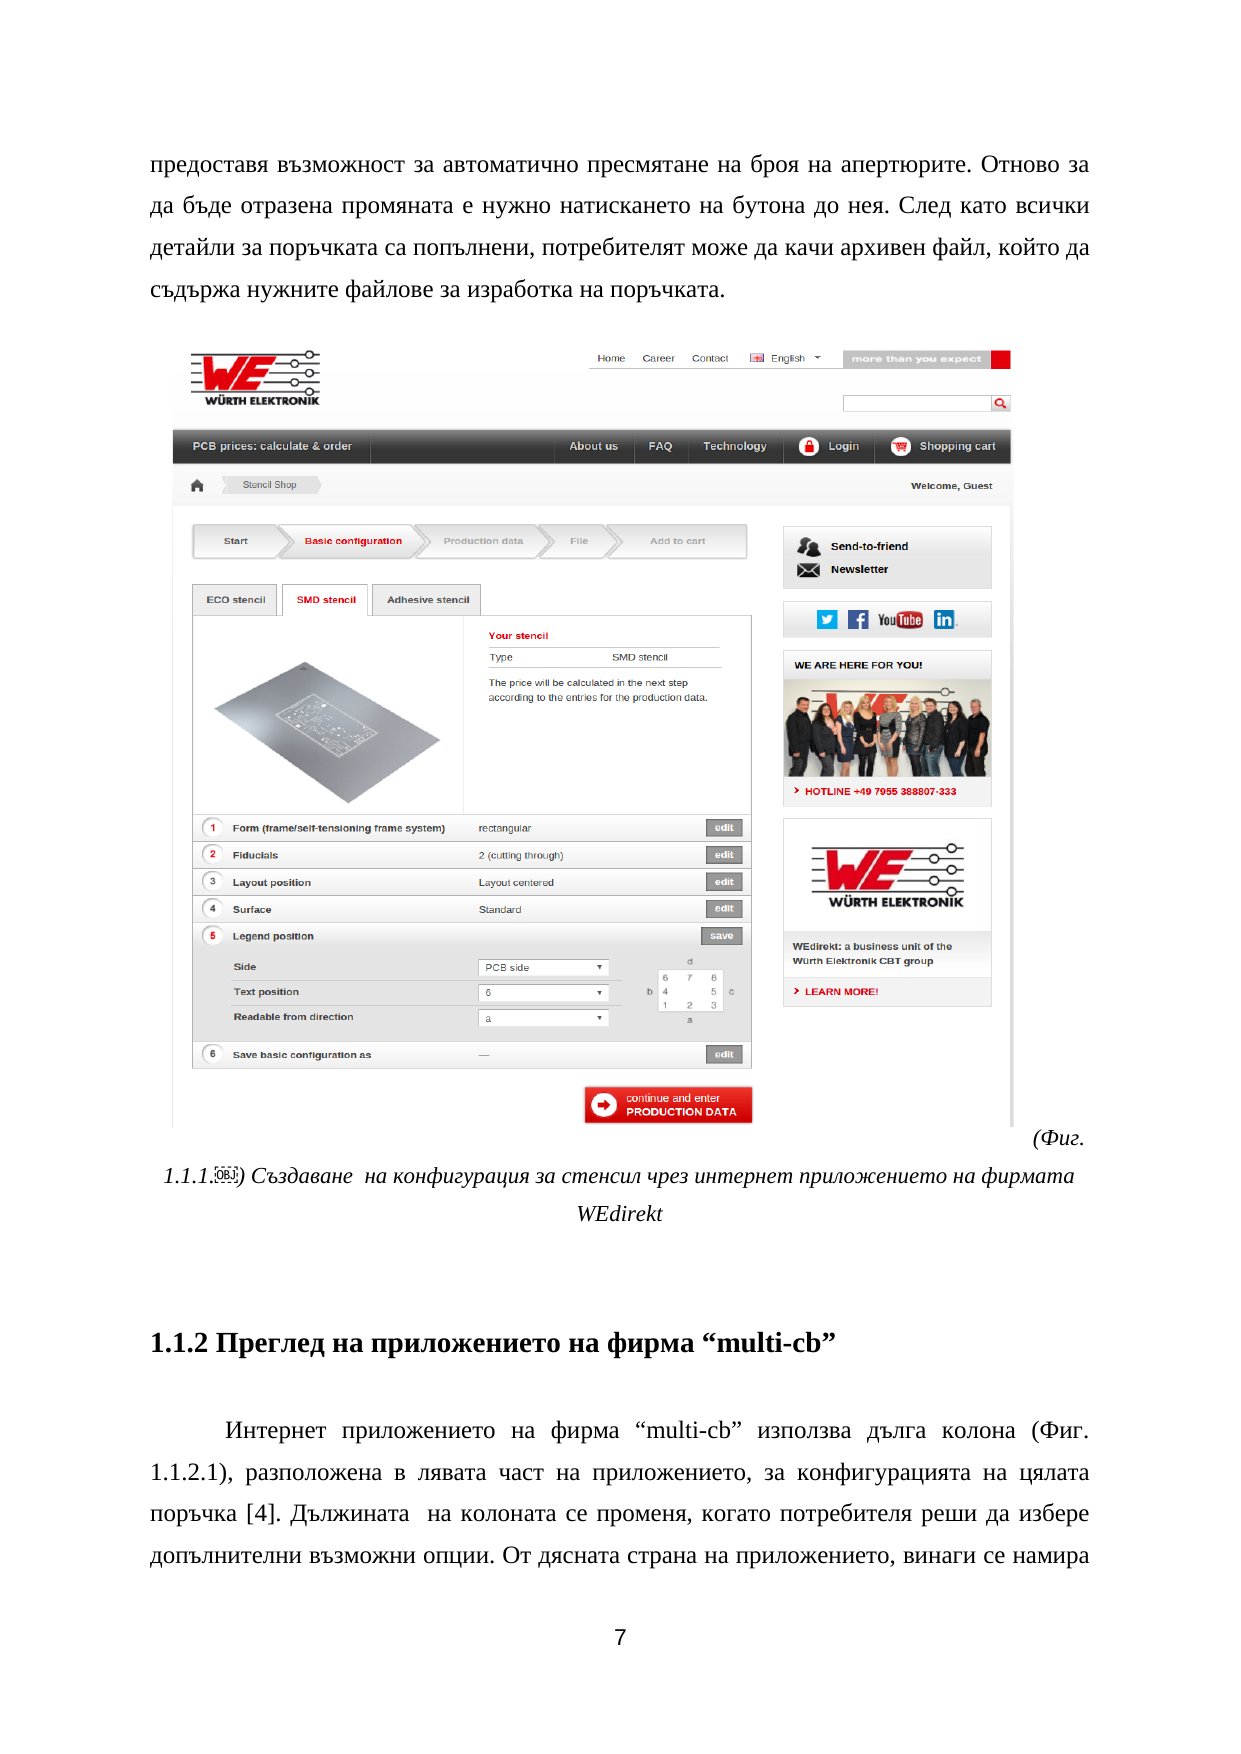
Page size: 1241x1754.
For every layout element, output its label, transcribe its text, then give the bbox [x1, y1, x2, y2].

text предоставя възможност за автоматично пресмятане на броя на апертюрите. Отново за да бъде отразена промяната е нужно натискането на бутона до нея. След като всички детайли за поръчката са попълнени, потребителят може да качи архивен файл, който да съдържа нужните файлове за изработка на поръчката. [150, 150, 1091, 302]
text (Фиг. 1.1.1.￼) Създаване на конфигурация за стенсил чрез интернет приложението на фирмата WEdirekt [150, 316, 1091, 1227]
picture [172, 335, 1014, 1127]
text 1.1.2 Преглед на приложението на фирма “multi-cb” [150, 1326, 1091, 1358]
text Интернет приложението на фирма “multi-cb” използва дълга колона (Фиг. 1.1.2.1), разположена в лявата част на приложението, за конфигурацията на цялата поръчка [4]. Дължината на колоната се променя, когато потребителя реши да избере допълнителни възможни опции. От дясната страна на приложението, винаги се намира [150, 1416, 1091, 1568]
